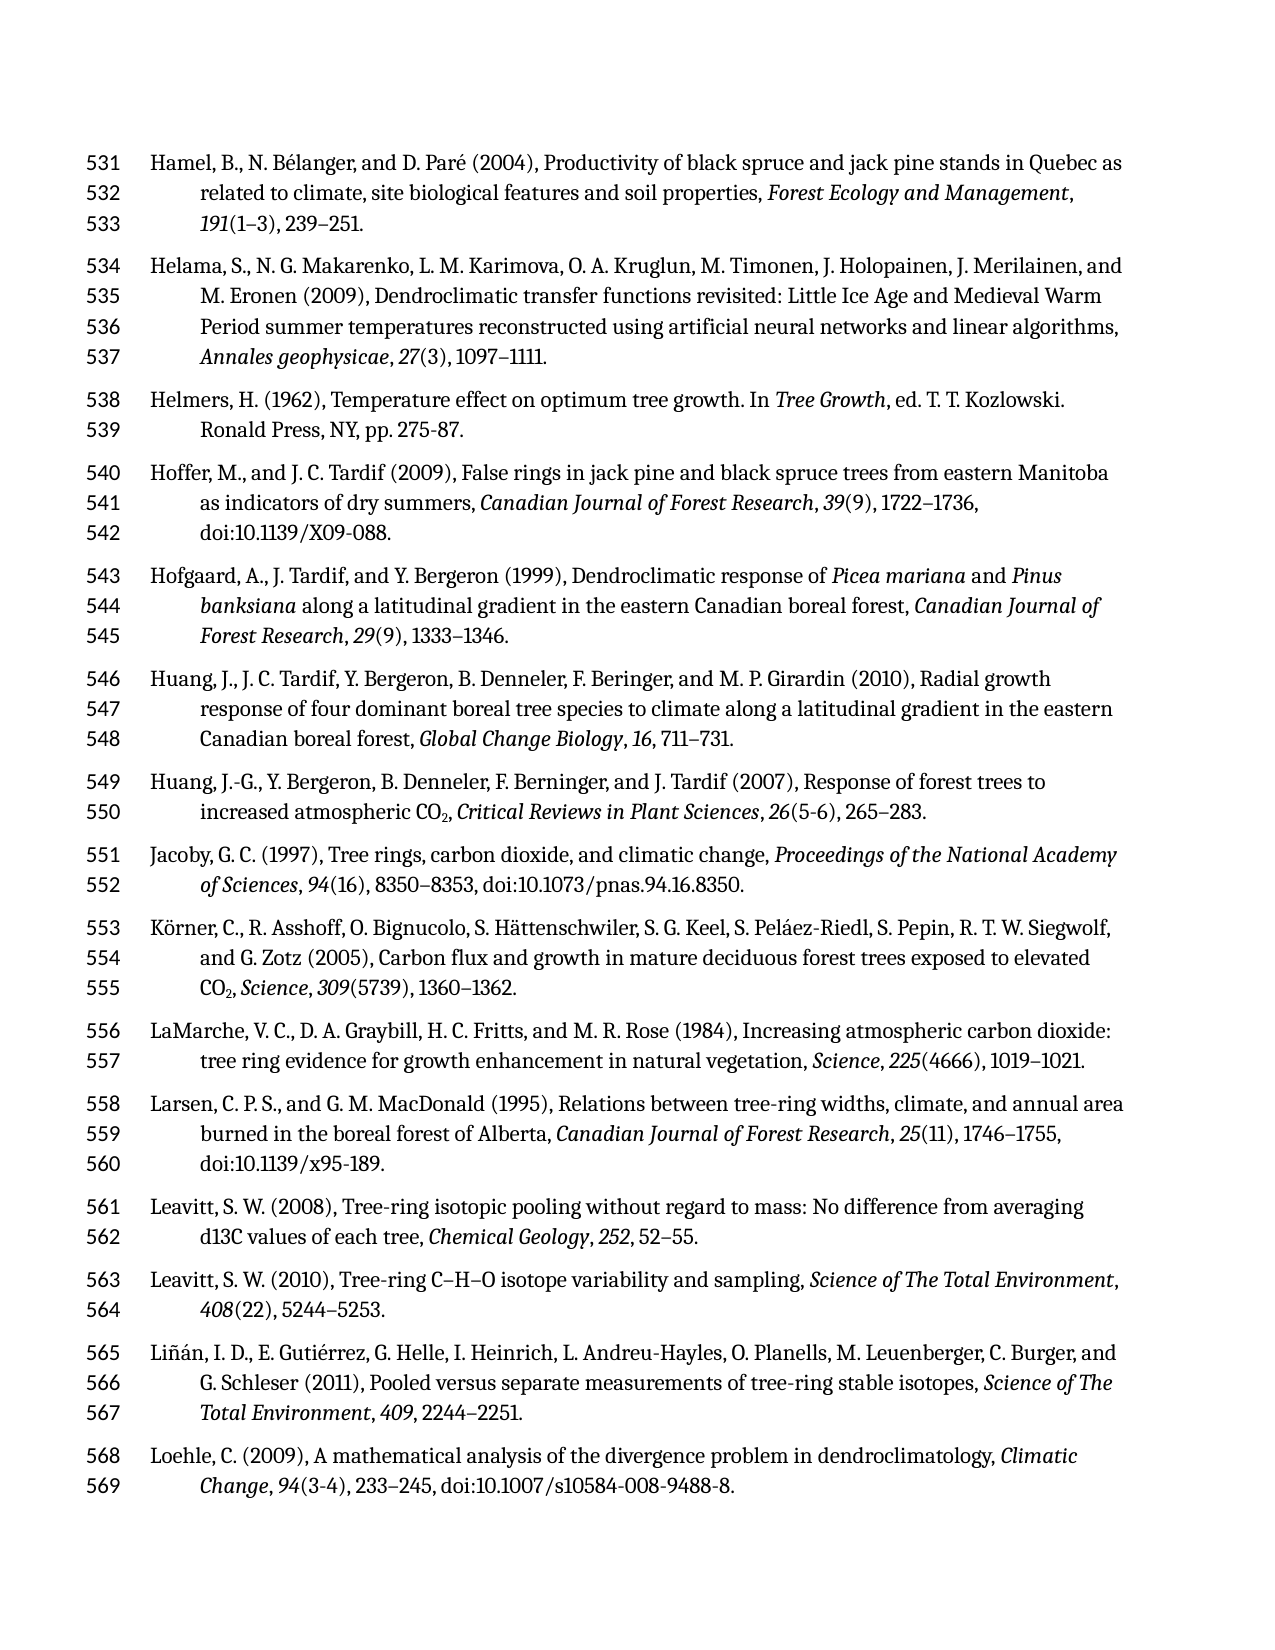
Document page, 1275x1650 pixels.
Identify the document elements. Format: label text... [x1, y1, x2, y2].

text Huang, J., J. C. Tardif, Y. Bergeron, B. Denneler, F. Beringer, and M. P. Girardin (2010), Radial growth response of four dominant boreal tree species to climate along a latitudinal gradient in the eastern Canadian boreal forest, Global Change Biology, 16, 711–731. [150, 666, 1125, 752]
text Larsen, C. P. S., and G. M. MacDonald (1995), Relations between tree-ring widths, climate, and annual area burned in the boreal forest of Alberta, Canadian Journal of Forest Research, 25(11), 1746–1755, doi:10.1139/x95-189. [150, 1091, 1125, 1177]
text Leavitt, S. W. (2010), Tree-ring C–H–O isotope variability and sampling, Science of The Total Environment, 408(22), 5244–5253. [150, 1267, 1125, 1323]
text Liñán, I. D., E. Gutiérrez, G. Helle, I. Heinrich, L. Andreu-Hayles, O. Planells, M. Leuenberger, C. Burger, and G. Schleser (2011), Pooled versus separate measurements of tree-ring stable isotopes, Science of The Total Environment, 409, 2244–2251. [150, 1339, 1125, 1426]
text Hofgaard, A., J. Tardif, and Y. Bergeron (1999), Dendroclimatic response of Picea mariana and Pinus banksiana along a latitudinal gradient in the eastern Canadian boreal forest, Canadian Journal of Forest Research, 29(9), 1333–1346. [150, 562, 1125, 649]
text Jacoby, G. C. (1997), Tree rings, carbon dioxide, and climatic change, Proceedings of the National Academy of Sciences, 94(16), 8350–8353, doi:10.1073/pnas.94.16.8350. [150, 842, 1125, 898]
text Hamel, B., N. Bélanger, and D. Paré (2004), Productivity of black spruce and jack pine stands in Quebec as related to climate, site biological features and soil properties, Forest Ecology and Management, 191(1–3), 239–251. [150, 150, 1125, 237]
text Helama, S., N. G. Makarenko, L. M. Karimova, O. A. Kruglun, M. Timonen, J. Holopainen, J. Merilainen, and M. Eronen (2009), Dendroclimatic transfer functions revisited: Little Ice Age and Medieval Warm Period summer temperatures reconstructed using artificial neural networks and linear algorithms, Annales geophysicae, 27(3), 1097–1111. [150, 253, 1125, 370]
text Hoffer, M., and J. C. Tardif (2009), False rings in jack pine and black spruce trees from eastern Manitoba as indicators of dry summers, Canadian Journal of Forest Research, 39(9), 1722–1736, doi:10.1139/X09-088. [150, 459, 1125, 546]
text Leavitt, S. W. (2008), Tree-ring isotopic pooling without regard to mass: No difference from averaging d13C values of each tree, Chemical Geology, 252, 52–55. [150, 1194, 1125, 1250]
text LaMarche, V. C., D. A. Graybill, H. C. Fritts, and M. R. Rose (1984), Increasing atmospheric carbon dioxide: tree ring evidence for growth enhancement in natural vegetation, Science, 225(4666), 1019–1021. [150, 1018, 1125, 1074]
text Huang, J.-G., Y. Bergeron, B. Denneler, F. Berninger, and J. Tardif (2007), Response of forest trees to increased atmospheric CO2, Critical Reviews in Plant Sciences, 26(5-6), 265–283. [150, 769, 1125, 825]
text Körner, C., R. Asshoff, O. Bignucolo, S. Hättenschwiler, S. G. Keel, S. Peláez-Riedl, S. Pepin, R. T. W. Siegwolf, and G. Zotz (2005), Carbon flux and growth in mature deciduous forest trees exposed to elevated CO2, Science, 309(5739), 1360–1362. [150, 914, 1125, 1001]
text Loehle, C. (2009), A mathematical analysis of the divergence problem in dendroclimatology, Climatic Change, 94(3-4), 233–245, doi:10.1007/s10584-008-9488-8. [150, 1443, 1125, 1499]
text Helmers, H. (1962), Temperature effect on optimum tree growth. In Tree Growth, ed. T. T. Kozlowski. Ronald Press, NY, pp. 275-87. [150, 386, 1125, 443]
